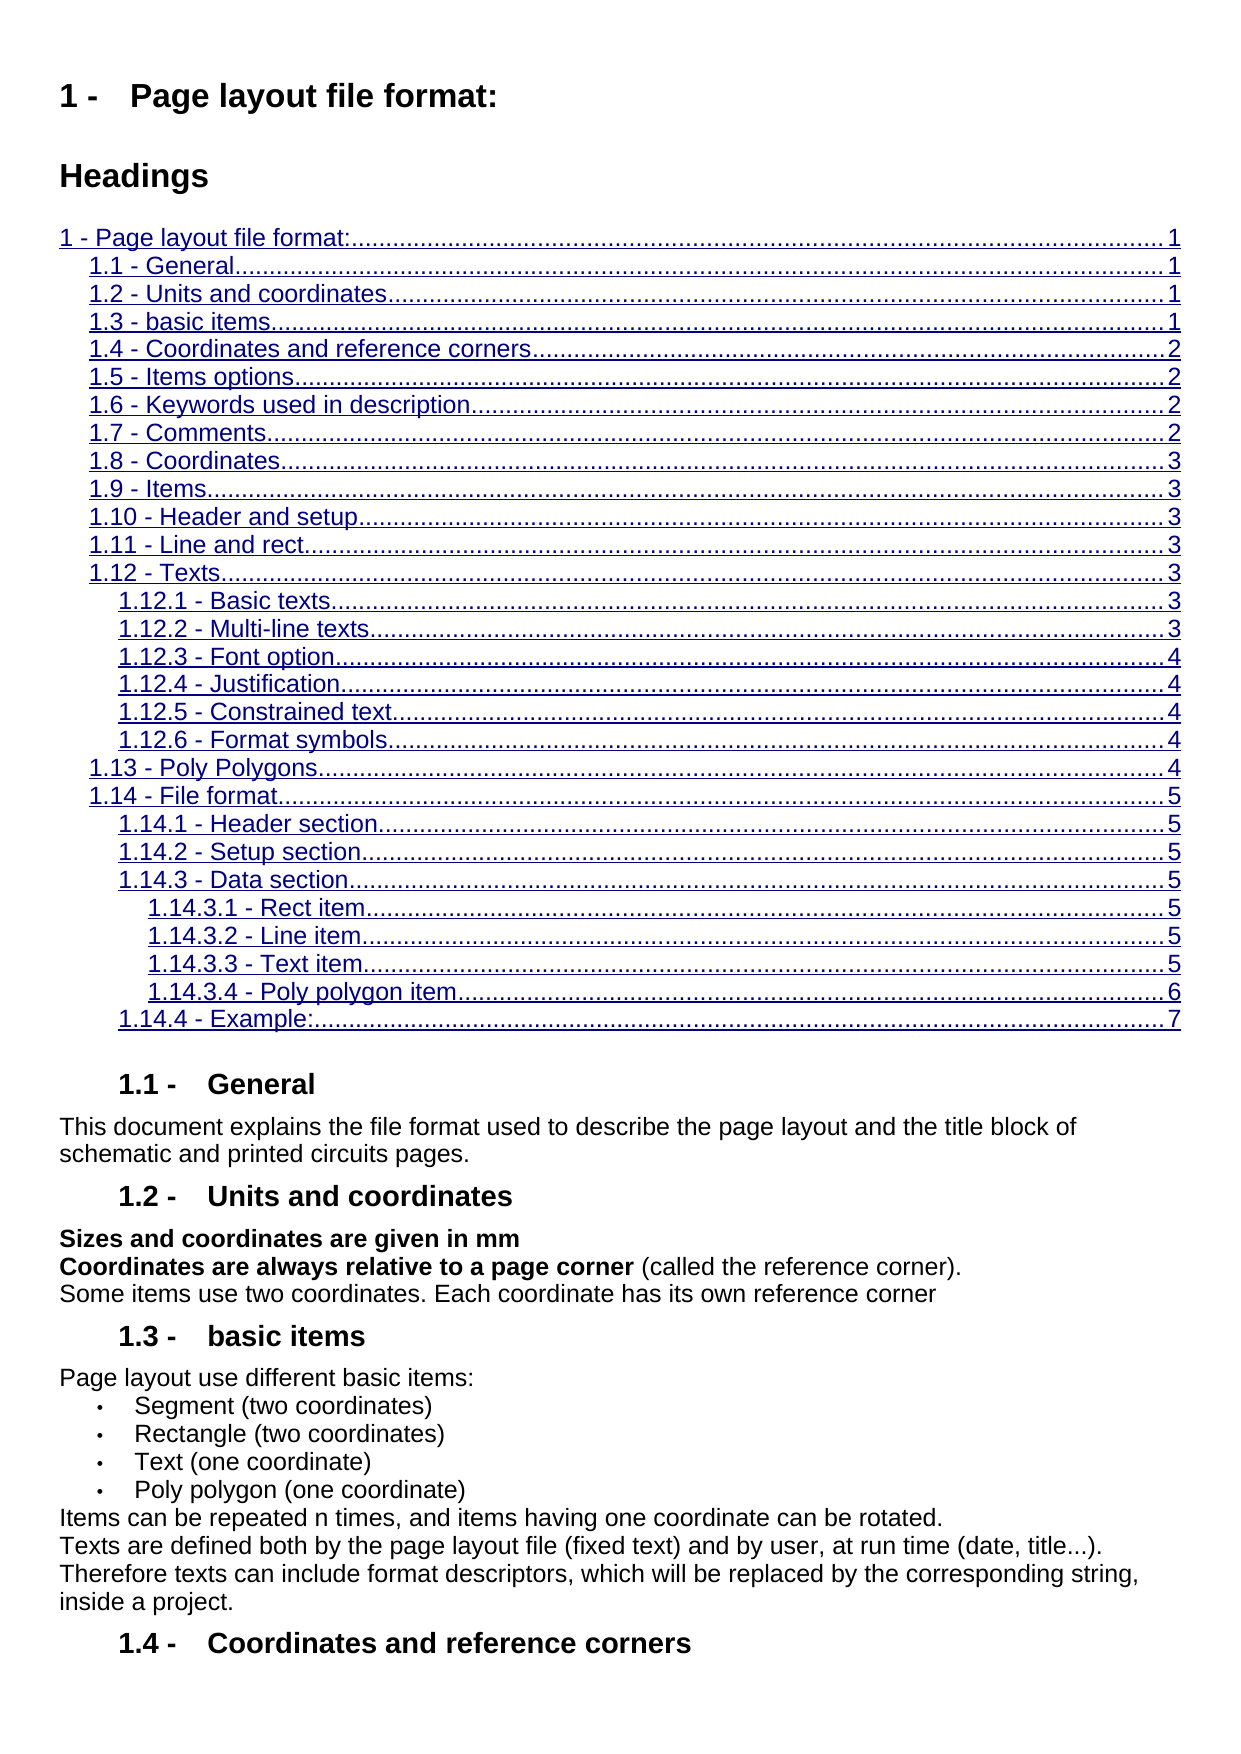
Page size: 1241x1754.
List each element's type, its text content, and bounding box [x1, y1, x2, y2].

text 1.10 - Header and setup 3 [88, 503, 1181, 527]
text 1.14.3 - Data section 5 [118, 866, 1181, 890]
text Some items use two coordinates. Each coordinate has its own reference corner [59, 1280, 1181, 1308]
text 1.14.1 - Header section 5 [118, 810, 1181, 834]
text 1.14.4 - Example: 7 [118, 1005, 1181, 1029]
text 1.7 - Comments 2 [88, 419, 1181, 443]
text 1.8 - Coordinates 3 [88, 447, 1181, 471]
text 1.14.3.2 - Line item 5 [147, 921, 1181, 946]
text 1 - Page layout file format: 1 [59, 223, 1181, 248]
text 1.14.3.4 - Poly polygon item 6 [147, 977, 1181, 1001]
list Poly polygon (one coordinate) [97, 1476, 1181, 1504]
text 1.12.4 - Justification 4 [118, 670, 1181, 694]
text 1.5 - Items options 2 [88, 363, 1181, 387]
subtitle Headings [59, 157, 1181, 194]
text Items can be repeated n times, and items having one coordinate can be rotated. [59, 1504, 1181, 1532]
text 1.12.2 - Multi-line texts 3 [118, 614, 1181, 639]
text 1.13 - Poly Polygons 4 [88, 754, 1181, 778]
text 1.12.6 - Format symbols 4 [118, 726, 1181, 750]
subtitle basic items [118, 1320, 1181, 1352]
text 1.6 - Keywords used in description 2 [88, 391, 1181, 415]
list Text (one coordinate) [97, 1448, 1181, 1476]
text Page layout use different basic items: [59, 1364, 1181, 1392]
text Coordinates are always relative to a page corner (called the reference corner). [59, 1252, 1181, 1280]
text 1.14.2 - Setup section 5 [118, 838, 1181, 862]
text 1.9 - Items 3 [88, 475, 1181, 499]
text Sizes and coordinates are given in mm [59, 1224, 1181, 1252]
text 1.14.3.3 - Text item 5 [147, 949, 1181, 974]
text 1.12.3 - Font option 4 [118, 642, 1181, 666]
text 1.2 - Units and coordinates 1 [88, 279, 1181, 304]
text 1.12.5 - Constrained text 4 [118, 698, 1181, 722]
list Segment (two coordinates) [97, 1392, 1181, 1420]
text Texts are defined both by the page layout file (fixed text) and by user, at run time (date, title...). [59, 1532, 1181, 1560]
text 1.12.1 - Basic texts 3 [118, 586, 1181, 611]
text 1.11 - Line and rect 3 [88, 531, 1181, 555]
text 1.4 - Coordinates and reference corners 2 [88, 335, 1181, 359]
subtitle Page layout file format: [59, 77, 1181, 114]
subtitle General [118, 1068, 1181, 1101]
subtitle Coordinates and reference corners [118, 1627, 1181, 1660]
text 1.12 - Texts 3 [88, 558, 1181, 583]
text Therefore texts can include format descriptors, which will be replaced by the corresponding string, inside a project. [59, 1560, 1181, 1616]
text 1.1 - General 1 [88, 251, 1181, 276]
text 1.14.3.1 - Rect item 5 [147, 893, 1181, 918]
text This document explains the file format used to describe the page layout and the title block of schematic and printed circuits pages. [59, 1112, 1181, 1168]
subtitle Units and coordinates [118, 1180, 1181, 1213]
list Rectangle (two coordinates) [97, 1420, 1181, 1448]
text 1.3 - basic items 1 [88, 307, 1181, 331]
text 1.14 - File format 5 [88, 782, 1181, 806]
